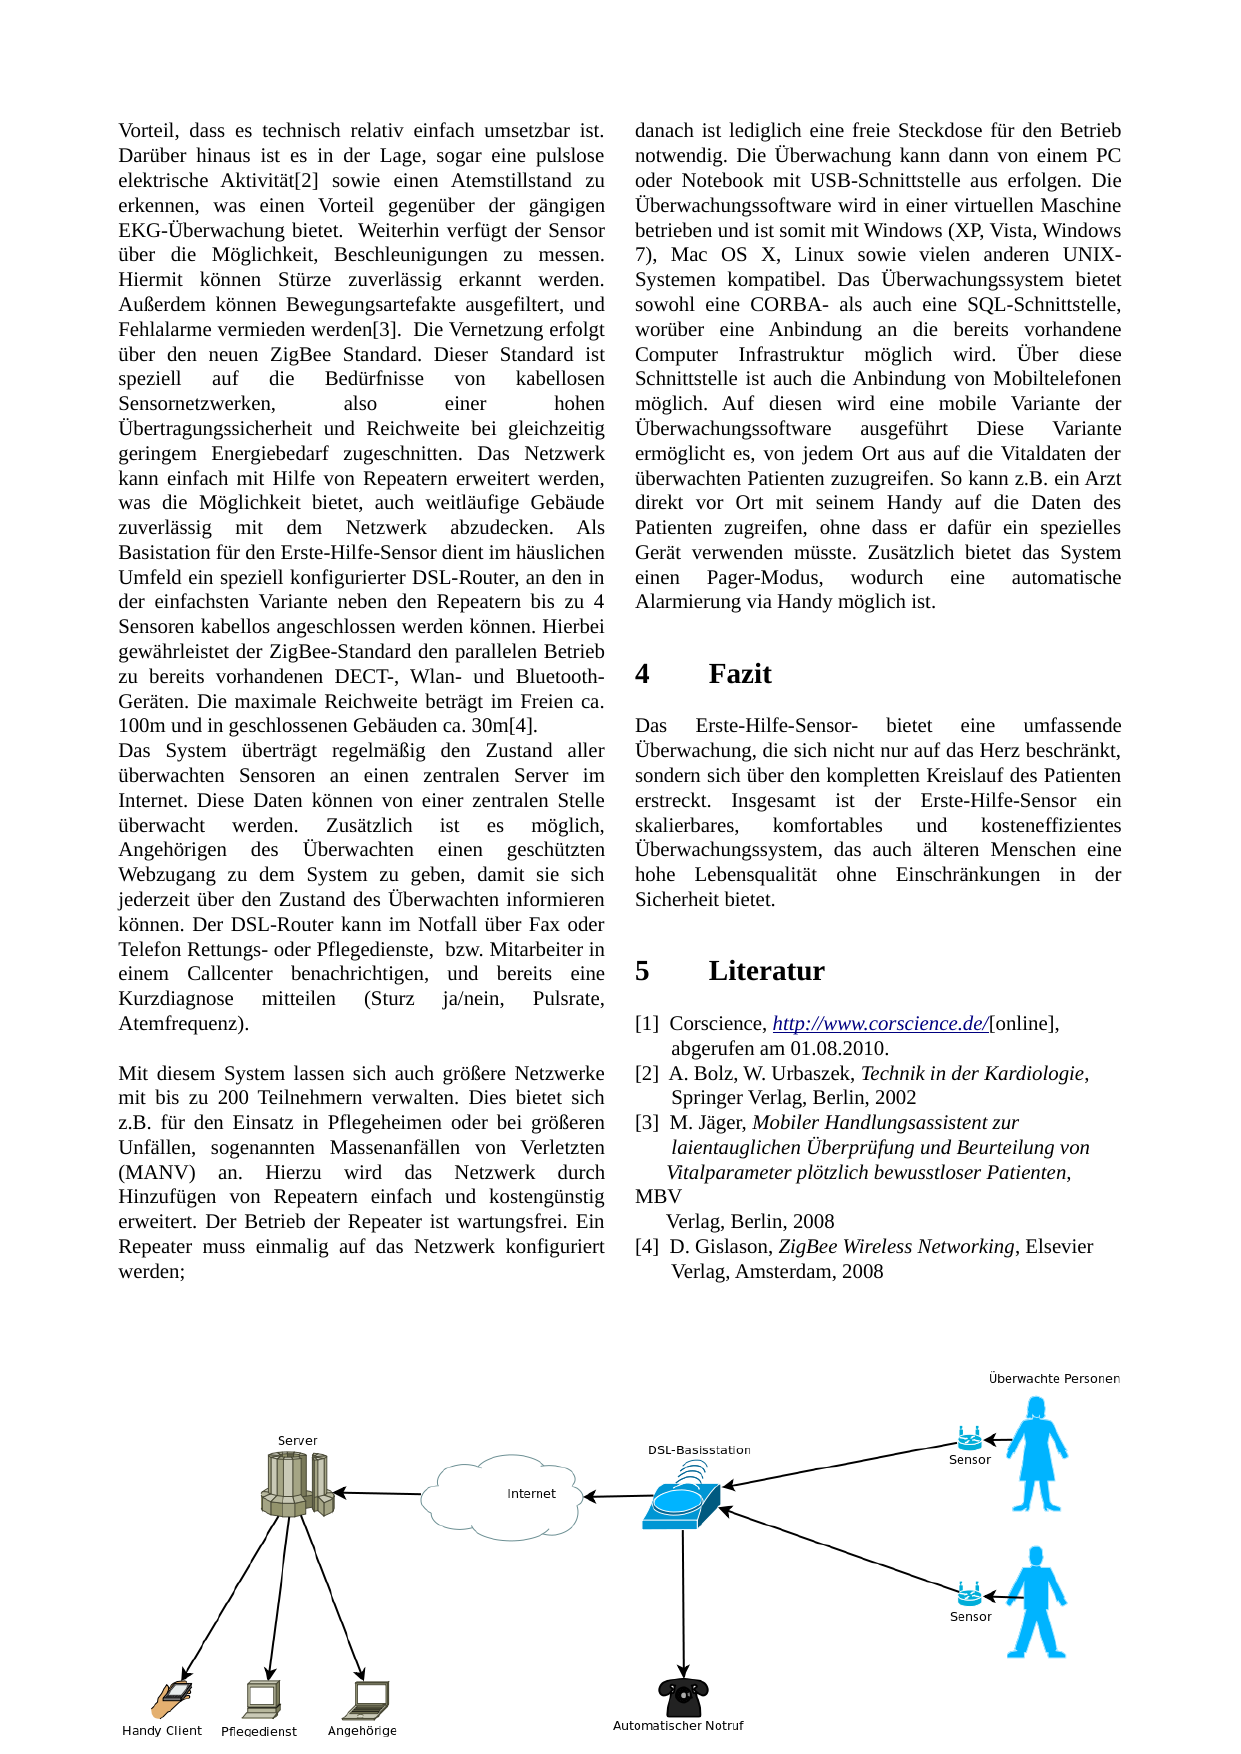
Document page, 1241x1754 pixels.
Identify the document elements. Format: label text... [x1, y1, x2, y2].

text Springer Verlag, Berlin, 2002 [635, 1085, 1122, 1110]
text Verlag, Amsterdam, 2008 [635, 1258, 1122, 1283]
text [3] M. Jäger, Mobiler Handlungsassistent zur [635, 1110, 1122, 1134]
text abgerufen am 01.08.2010. [635, 1035, 1122, 1060]
text 4 Fazit [635, 663, 1122, 688]
text [2] A. Bolz, W. Urbaszek, Technik in der Kardiologie, [635, 1060, 1122, 1085]
text 5 Literatur [635, 961, 1122, 986]
text [4] D. Gislason, ZigBee Wireless Networking, Elsevier [635, 1234, 1122, 1258]
text Mit diesem System lassen sich auch größere Netzwerke mit bis zu 200 Teilnehmern verwalten. Dies bietet sich z.B. für den Einsatz in Pflegeheimen oder bei größeren Unfällen, sogenannten Massenanfällen von Verletzten (MANV) an. Hierzu wird das Netzwerk durch Hinzufügen von Repeatern einfach und kostengünstig erweitert. Der Betrieb der Repeater ist wartungsfrei. Ein Repeater muss einmalig auf das Netzwerk konfiguriert werden; [118, 1060, 605, 1283]
text Das System überträgt regelmäßig den Zustand aller überwachten Sensoren an einen zentralen Server im Internet. Diese Daten können von einer zentralen Stelle überwacht werden. Zusätzlich ist es möglich, Angehörigen des Überwachten einen geschützten Webzugang zu dem System zu geben, damit sie sich jederzeit über den Zustand des Überwachten informieren können. Der DSL-Router kann im Notfall über Fax oder Telefon Rettungs- oder Pflegedienste, bzw. Mitarbeiter in einem Callcenter benachrichtigen, und bereits eine Kurzdiagnose mitteilen (Sturz ja/nein, Pulsrate, Atemfrequenz). [118, 738, 605, 1035]
text Vorteil, dass es technisch relativ einfach umsetzbar ist. Darüber hinaus ist es in der Lage, sogar eine pulslose elektrische Aktivität[2] sowie einen Atemstillstand zu erkennen, was einen Vorteil gegenüber der gängigen EKG-Überwachung bietet. Weiterhin verfügt der Sensor über die Möglichkeit, Beschleunigungen zu messen. Hiermit können Stürze zuverlässig erkannt werden. Außerdem können Bewegungsartefakte ausgefiltert, und Fehlalarme vermieden werden[3]. Die Vernetzung erfolgt über den neuen ZigBee Standard. Dieser Standard ist speziell auf die Bedürfnisse von kabellosen Sensornetzwerken, also einer hohen Übertragungssicherheit und Reichweite bei gleichzeitig geringem Energiebedarf zugeschnitten. Das Netzwerk kann einfach mit Hilfe von Repeatern erweitert werden, was die Möglichkeit bietet, auch weitläufige Gebäude zuverlässig mit dem Netzwerk abzudecken. Als Basistation für den Erste-Hilfe-Sensor dient im häuslichen Umfeld ein speziell konfigurierter DSL-Router, an den in der einfachsten Variante neben den Repeatern bis zu 4 Sensoren kabellos angeschlossen werden können. Hierbei gewährleistet der ZigBee-Standard den parallelen Betrieb zu bereits vorhandenen DECT-, Wlan- und Bluetooth-Geräten. Die maximale Reichweite beträgt im Freien ca. 100m und in geschlossenen Gebäuden ca. 30m[4]. [118, 118, 605, 738]
picture [122, 1371, 1120, 1737]
text [1] Corscience, http://www.corscience.de/[online], [635, 1011, 1122, 1035]
text Das Erste-Hilfe-Sensor- bietet eine umfassende Überwachung, die sich nicht nur auf das Herz beschränkt, sondern sich über den kompletten Kreislauf des Patienten erstreckt. Insgesamt ist der Erste-Hilfe-Sensor ein skalierbares, komfortables und kosteneffizientes Überwachungssystem, das auch älteren Menschen eine hohe Lebensqualität ohne Einschränkungen in der Sicherheit bietet. [635, 713, 1122, 911]
text Vitalparameter plötzlich bewusstloser Patienten, MBV [635, 1159, 1122, 1209]
text laientauglichen Überprüfung und Beurteilung von [635, 1134, 1122, 1159]
text Verlag, Berlin, 2008 [635, 1209, 1122, 1234]
text danach ist lediglich eine freie Steckdose für den Betrieb notwendig. Die Überwachung kann dann von einem PC oder Notebook mit USB-Schnittstelle aus erfolgen. Die Überwachungssoftware wird in einer virtuellen Maschine betrieben und ist somit mit Windows (XP, Vista, Windows 7), Mac OS X, Linux sowie vielen anderen UNIX-Systemen kompatibel. Das Überwachungssystem bietet sowohl eine CORBA- als auch eine SQL-Schnittstelle, worüber eine Anbindung an die bereits vorhandene Computer Infrastruktur möglich wird. Über diese Schnittstelle ist auch die Anbindung von Mobiltelefonen möglich. Auf diesen wird eine mobile Variante der Überwachungssoftware ausgeführt Diese Variante ermöglicht es, von jedem Ort aus auf die Vitaldaten der überwachten Patienten zuzugreifen. So kann z.B. ein Arzt direkt vor Ort mit seinem Handy auf die Daten des Patienten zugreifen, ohne dass er dafür ein spezielles Gerät verwenden müsste. Zusätzlich bietet das System einen Pager-Modus, wodurch eine automatische Alarmierung via Handy möglich ist. [635, 118, 1122, 614]
